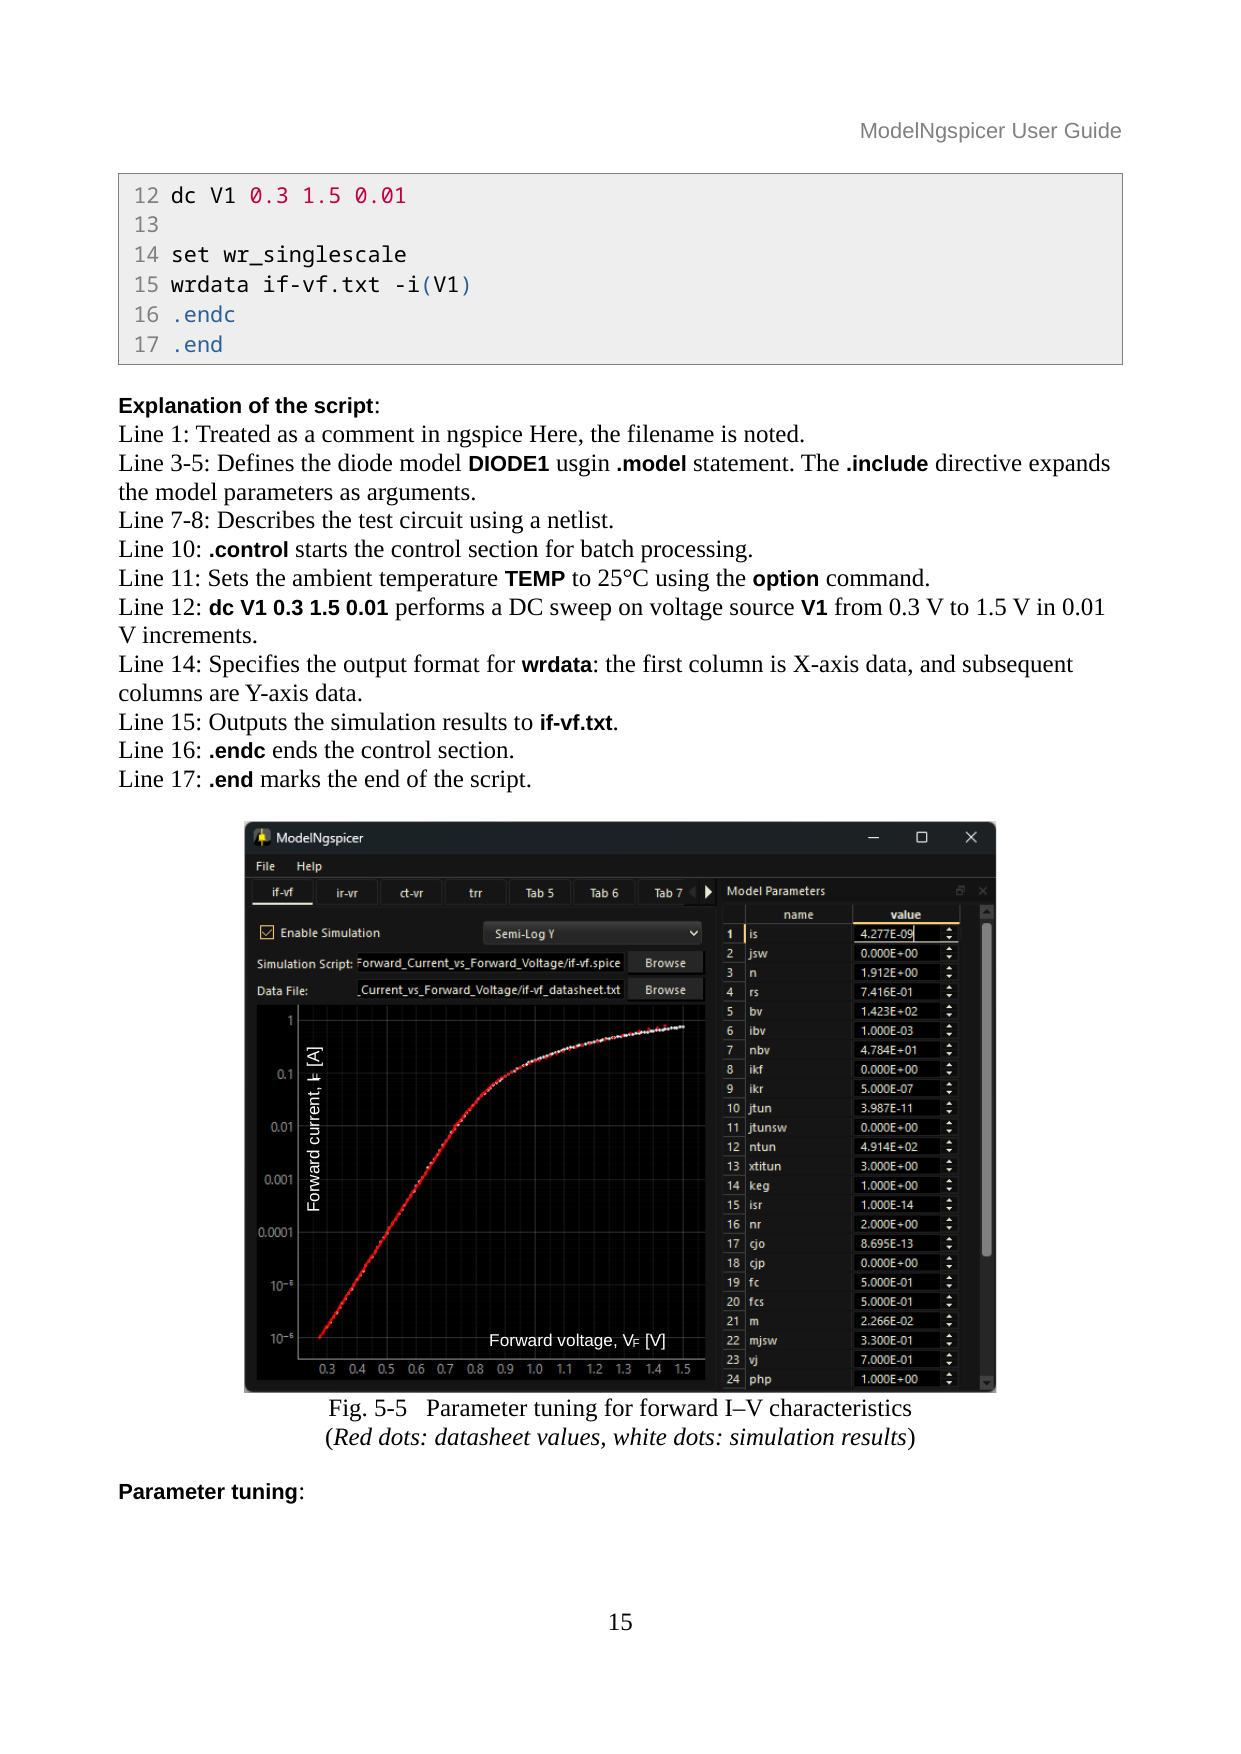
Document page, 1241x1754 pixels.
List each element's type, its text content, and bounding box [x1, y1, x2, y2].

text Line 17: .end marks the end of the script. [118, 764, 1122, 793]
text Parameter tuning: [118, 1476, 1122, 1504]
text Line 3-5: Defines the diode model DIODE1 usgin .model statement. The .include directive expands the model parameters as arguments. [118, 448, 1122, 505]
text Line 15: Outputs the simulation results to if-vf.txt. [118, 707, 1122, 735]
text Explanation of the script: [118, 390, 1122, 419]
text Line 10: .control starts the control section for batch processing. [118, 534, 1122, 563]
text Fig. 5-5 Parameter tuning for forward I–V characteristics (Red dots: datasheet values, white dots: simulation results) [118, 822, 1122, 1451]
text Line 14: Specifies the output format for wrdata: the first column is X-axis data, and subsequent columns are Y-axis data. [118, 649, 1122, 707]
text Line 11: Sets the ambient temperature TEMP to 25°C using the option command. [118, 563, 1122, 592]
text Line 16: .endc ends the control section. [118, 735, 1122, 764]
table_header 12 13 14 15 16 17 [119, 174, 165, 364]
table_header dc V1 0.3 1.5 0.01 set wr_singlescale wrdata if-vf.txt -i(V1) .endc .end [165, 174, 1122, 364]
text Line 12: dc V1 0.3 1.5 0.01 performs a DC sweep on voltage source V1 from 0.3 V to 1.5 V in 0.01 V increments. [118, 592, 1122, 649]
text Line 1: Treated as a comment in ngspice Here, the filename is noted. [118, 419, 1122, 448]
text Line 7-8: Describes the test circuit using a netlist. [118, 505, 1122, 534]
